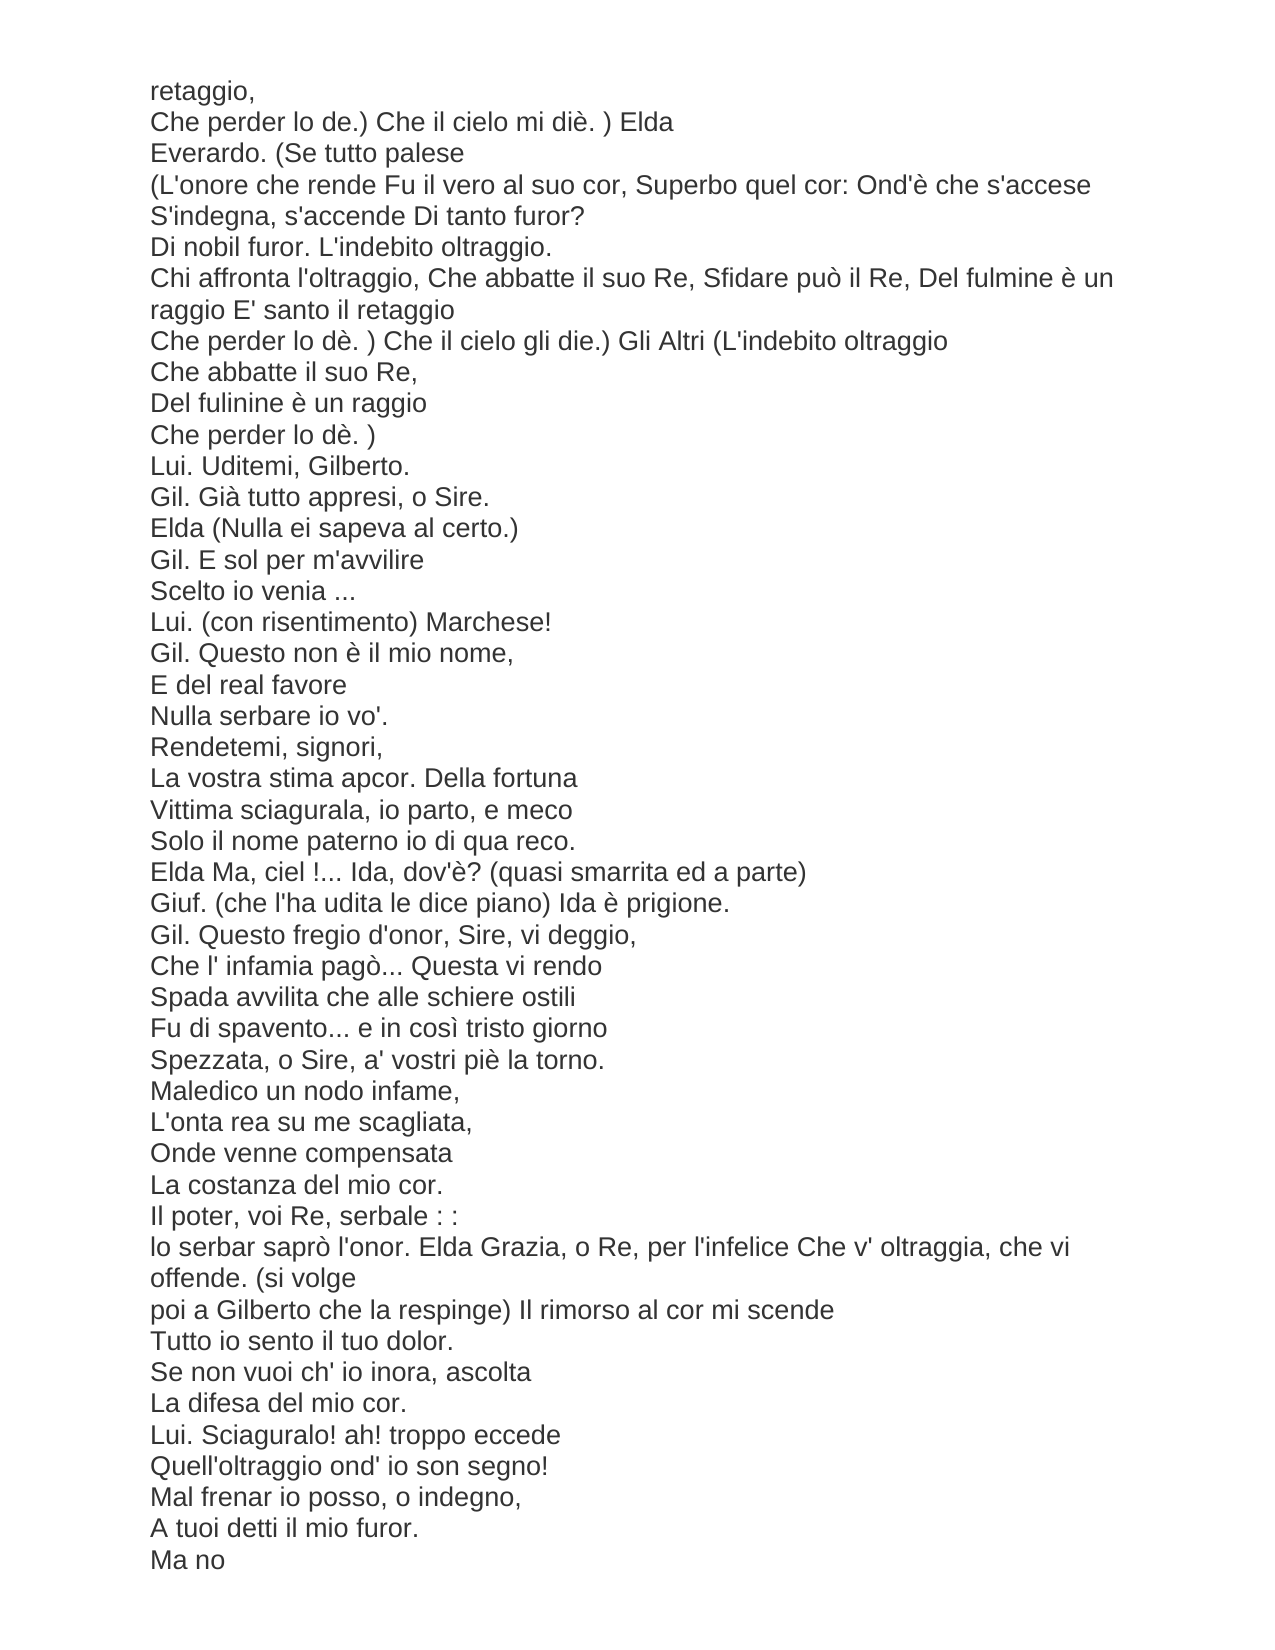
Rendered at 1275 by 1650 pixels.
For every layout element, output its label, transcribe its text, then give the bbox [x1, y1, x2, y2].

text Lui. Uditemi, Gilberto. [150, 450, 1125, 481]
text Che abbatte il suo Re, [150, 356, 1125, 387]
text Ma no [150, 1544, 1125, 1575]
text Gil. Già tutto appresi, o Sire. [150, 481, 1125, 512]
text Gil. E sol per m'avvilire [150, 544, 1125, 575]
text Lui. Sciaguralo! ah! troppo eccede [150, 1419, 1125, 1450]
text Elda (Nulla ei sapeva al certo.) [150, 512, 1125, 544]
text E del real favore [150, 669, 1125, 700]
text Lui. (con risentimento) Marchese! [150, 606, 1125, 637]
text Scelto io venia ... [150, 575, 1125, 606]
text Che perder lo dè. ) Che il cielo gli die.) Gli Altri (L'indebito oltraggio [150, 325, 1125, 356]
text Che l' infamia pagò... Questa vi rendo [150, 950, 1125, 981]
text Tutto io sento il tuo dolor. [150, 1325, 1125, 1356]
text Maledico un nodo infame, [150, 1075, 1125, 1106]
text raggio E' santo il retaggio [150, 294, 1125, 325]
text A tuoi detti il mio furor. [150, 1512, 1125, 1544]
text Gil. Questo non è il mio nome, [150, 637, 1125, 669]
text poi a Gilberto che la respinge) Il rimorso al cor mi scende [150, 1294, 1125, 1325]
text Quell'oltraggio ond' io son segno! [150, 1450, 1125, 1481]
text La costanza del mio cor. [150, 1169, 1125, 1200]
text Fu di spavento... e in così tristo giorno [150, 1012, 1125, 1044]
text Che perder lo dè. ) [150, 419, 1125, 450]
text Everardo. (Se tutto palese [150, 137, 1125, 169]
text Di nobil furor. L'indebito oltraggio. [150, 231, 1125, 262]
text Nulla serbare io vo'. [150, 700, 1125, 731]
text Rendetemi, signori, [150, 731, 1125, 762]
text retaggio, [150, 75, 1125, 106]
text Onde venne compensata [150, 1137, 1125, 1169]
text Gil. Questo fregio d'onor, Sire, vi deggio, [150, 919, 1125, 950]
text (L'onore che rende Fu il vero al suo cor, Superbo quel cor: Ond'è che s'accese [150, 169, 1125, 200]
text S'indegna, s'accende Di tanto furor? [150, 200, 1125, 231]
text Vittima sciagurala, io parto, e meco [150, 794, 1125, 825]
text Spezzata, o Sire, a' vostri piè la torno. [150, 1044, 1125, 1075]
text La vostra stima apcor. Della fortuna [150, 762, 1125, 794]
text Chi affronta l'oltraggio, Che abbatte il suo Re, Sfidare può il Re, Del fulmine è un [150, 262, 1125, 294]
text L'onta rea su me scagliata, [150, 1106, 1125, 1137]
text lo serbar saprò l'onor. Elda Grazia, o Re, per l'infelice Che v' oltraggia, che vi [150, 1231, 1125, 1262]
text Giuf. (che l'ha udita le dice piano) Ida è prigione. [150, 887, 1125, 919]
text La difesa del mio cor. [150, 1387, 1125, 1419]
text Solo il nome paterno io di qua reco. [150, 825, 1125, 856]
text Mal frenar io posso, o indegno, [150, 1481, 1125, 1512]
text Che perder lo de.) Che il cielo mi diè. ) Elda [150, 106, 1125, 137]
text Del fulinine è un raggio [150, 387, 1125, 419]
text Se non vuoi ch' io inora, ascolta [150, 1356, 1125, 1387]
text Spada avvilita che alle schiere ostili [150, 981, 1125, 1012]
text Elda Ma, ciel !... Ida, dov'è? (quasi smarrita ed a parte) [150, 856, 1125, 887]
text offende. (si volge [150, 1262, 1125, 1294]
text Il poter, voi Re, serbale : : [150, 1200, 1125, 1231]
